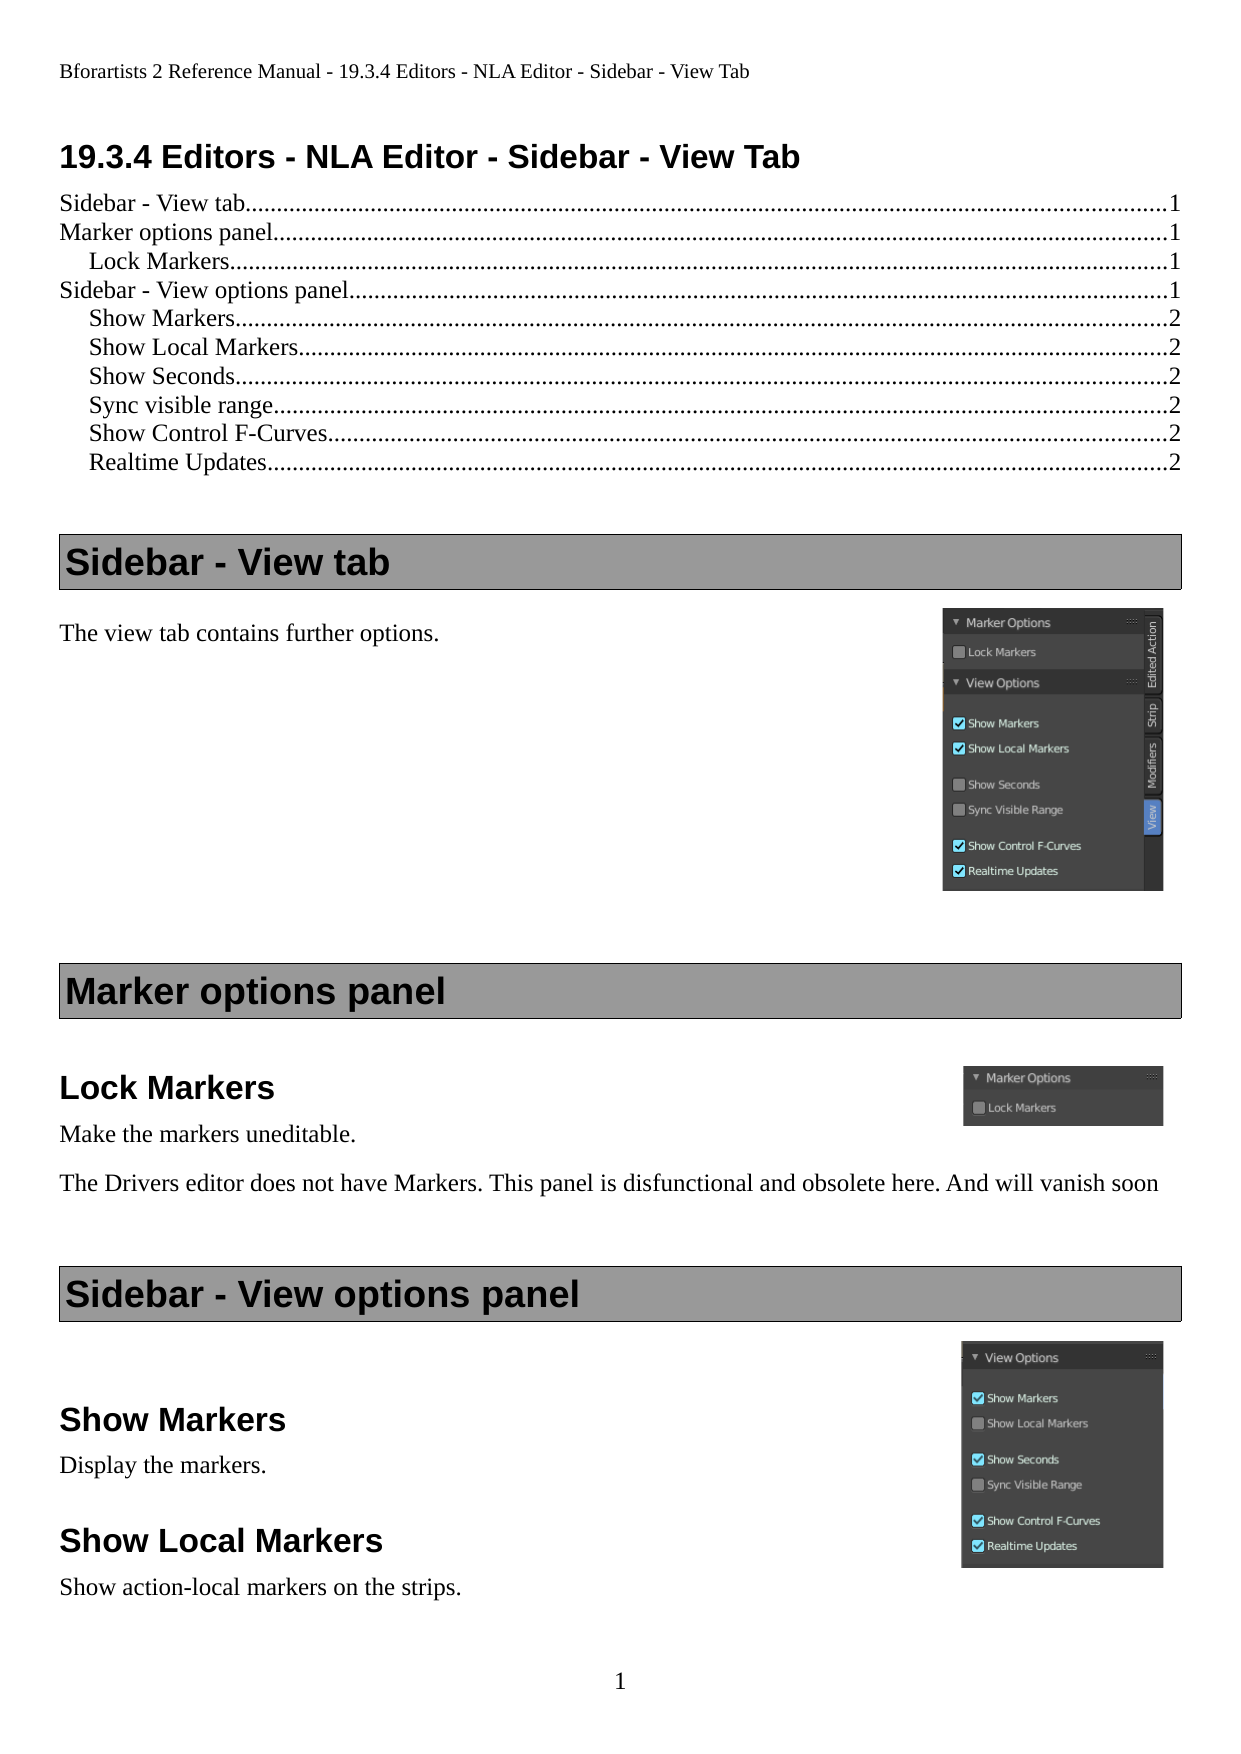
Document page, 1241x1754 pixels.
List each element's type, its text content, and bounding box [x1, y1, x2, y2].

text Show action-local markers on the strips. [59, 1572, 1181, 1600]
picture [961, 1341, 1164, 1568]
text Show Markers 2 [88, 303, 1181, 332]
table_header Sidebar - View tab [60, 535, 1181, 589]
table_header Sidebar - View options panel [60, 1267, 1181, 1321]
subtitle [1164, 1067, 1181, 1106]
text Make the markers uneditable. [59, 1119, 1181, 1147]
text The Drivers editor does not have Markers. This panel is disfunctional and obsolete here. And will vanish soon [59, 1168, 1181, 1196]
text Marker options panel 1 [59, 217, 1181, 246]
text Display the markers. [59, 1451, 961, 1479]
subtitle Lock Markers [59, 1067, 963, 1106]
text Sidebar - View tab 1 [59, 188, 1181, 217]
text Sidebar - View options panel 1 [59, 275, 1181, 303]
picture [963, 1066, 1164, 1126]
table_header Marker options panel [60, 964, 1181, 1018]
text Lock Markers 1 [88, 246, 1181, 275]
subtitle 19.3.4 Editors - NLA Editor - Sidebar - View Tab [59, 138, 1181, 176]
subtitle Show Local Markers [59, 1521, 961, 1559]
text The view tab contains further options. [59, 618, 942, 646]
picture [942, 608, 1164, 891]
text Realtime Updates 2 [88, 447, 1181, 476]
text Show Control F-Curves 2 [88, 418, 1181, 447]
subtitle [1164, 1399, 1181, 1438]
text Sync visible range 2 [88, 390, 1181, 418]
text [1164, 1451, 1181, 1479]
text Show Local Markers 2 [88, 332, 1181, 361]
subtitle Show Markers [59, 1399, 961, 1438]
text Show Seconds 2 [88, 361, 1181, 390]
subtitle [1164, 1521, 1181, 1559]
